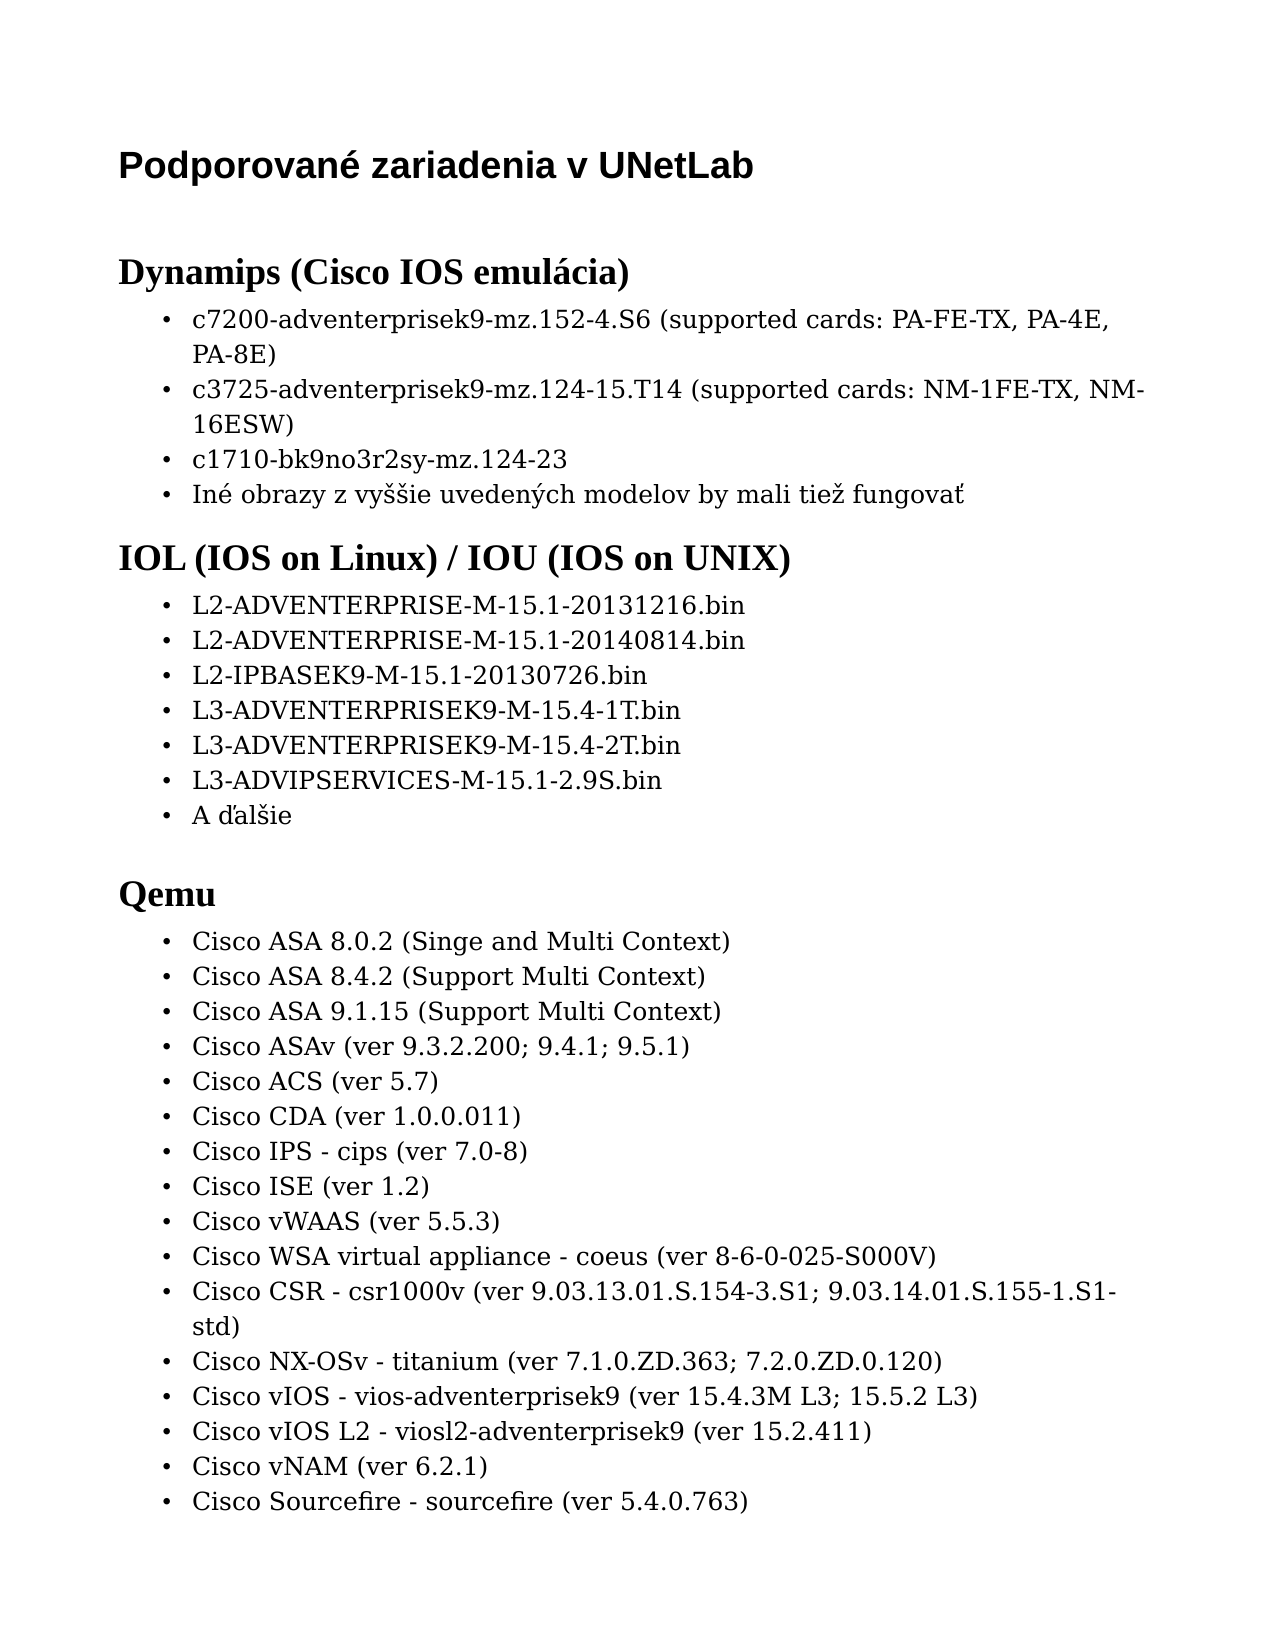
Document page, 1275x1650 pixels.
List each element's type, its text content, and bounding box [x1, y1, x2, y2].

list Cisco ACS (ver 5.7) [162, 1067, 1157, 1097]
list Cisco ASA 9.1.15 (Support Multi Context) [162, 997, 1157, 1027]
list Cisco CSR - csr1000v (ver 9.03.13.01.S.154-3.S1; 9.03.14.01.S.155-1.S1-std) [162, 1277, 1157, 1342]
list Cisco Sourcefire - sourcefire (ver 5.4.0.763) [162, 1487, 1157, 1517]
list L3-ADVENTERPRISEK9-M-15.4-1T.bin [162, 696, 1157, 726]
list c1710-bk9no3r2sy-mz.124-23 [162, 445, 1157, 474]
list c7200-adventerprisek9-mz.152-4.S6 (supported cards: PA-FE-TX, PA-4E, PA-8E) [162, 305, 1157, 369]
subtitle Podporované zariadenia v UNetLab [118, 143, 1157, 187]
list L2-ADVENTERPRISE-M-15.1-20131216.bin [162, 591, 1157, 621]
list Cisco IPS - cips (ver 7.0-8) [162, 1137, 1157, 1167]
list Cisco CDA (ver 1.0.0.011) [162, 1102, 1157, 1132]
list L3-ADVIPSERVICES-M-15.1-2.9S.bin [162, 766, 1157, 796]
subtitle Dynamips (Cisco IOS emulácia) [118, 249, 1157, 292]
list c3725-adventerprisek9-mz.124-15.T14 (supported cards: NM-1FE-TX, NM-16ESW) [162, 375, 1157, 439]
list L2-IPBASEK9-M-15.1-20130726.bin [162, 661, 1157, 691]
list Cisco WSA virtual appliance - coeus (ver 8-6-0-025-S000V) [162, 1242, 1157, 1272]
list Cisco ASA 8.0.2 (Singe and Multi Context) [162, 927, 1157, 957]
list Cisco NX-OSv - titanium (ver 7.1.0.ZD.363; 7.2.0.ZD.0.120) [162, 1347, 1157, 1377]
list Cisco ASAv (ver 9.3.2.200; 9.4.1; 9.5.1) [162, 1032, 1157, 1062]
list L3-ADVENTERPRISEK9-M-15.4-2T.bin [162, 731, 1157, 761]
list Cisco vWAAS (ver 5.5.3) [162, 1207, 1157, 1237]
subtitle Qemu [118, 872, 1157, 915]
subtitle IOL (IOS on Linux) / IOU (IOS on UNIX) [118, 536, 1157, 579]
list Cisco vNAM (ver 6.2.1) [162, 1452, 1157, 1482]
list Cisco vIOS L2 - viosl2-adventerprisek9 (ver 15.2.411) [162, 1417, 1157, 1447]
list Cisco vIOS - vios-adventerprisek9 (ver 15.4.3M L3; 15.5.2 L3) [162, 1382, 1157, 1412]
list Cisco ISE (ver 1.2) [162, 1172, 1157, 1202]
list A ďalšie [162, 801, 1157, 831]
list Cisco ASA 8.4.2 (Support Multi Context) [162, 962, 1157, 992]
list L2-ADVENTERPRISE-M-15.1-20140814.bin [162, 626, 1157, 656]
list Iné obrazy z vyššie uvedených modelov by mali tiež fungovať [162, 480, 1157, 509]
